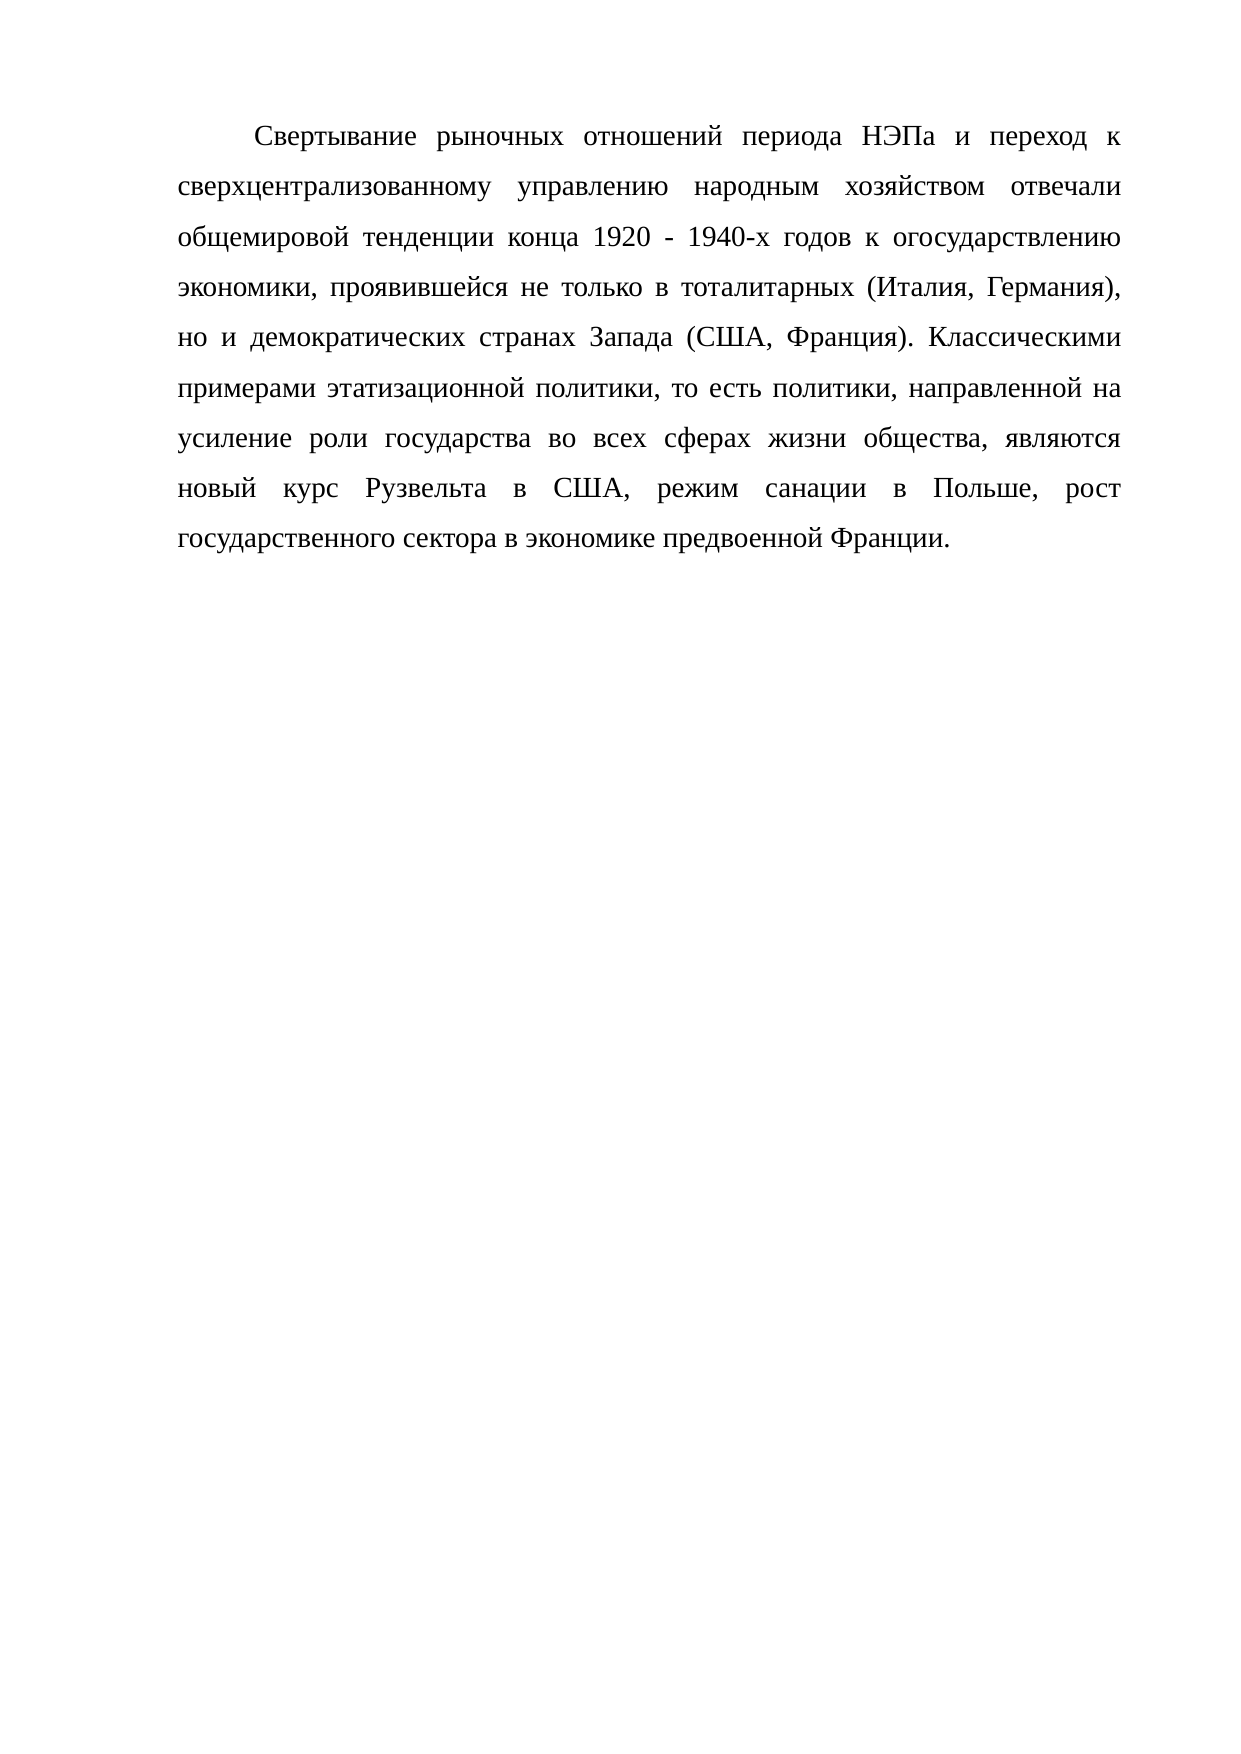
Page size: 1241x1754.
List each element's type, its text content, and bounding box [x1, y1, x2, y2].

text Свертывание рыночных отношений периода НЭПа и переход к сверхцентрализованному управлению народным хозяйством отвечали общемировой тенденции конца 1920 - 1940-х годов к огосударствлению экономики, проявившейся не только в тоталитарных (Италия, Германия), но и демократических странах Запада (США, Франция). Классическими примерами этатизационной политики, то есть политики, направленной на усиление роли государства во всех сферах жизни общества, являются новый курс Рузвельта в США, режим санации в Польше, рост государственного сектора в экономике предвоенной Франции. [177, 118, 1122, 554]
